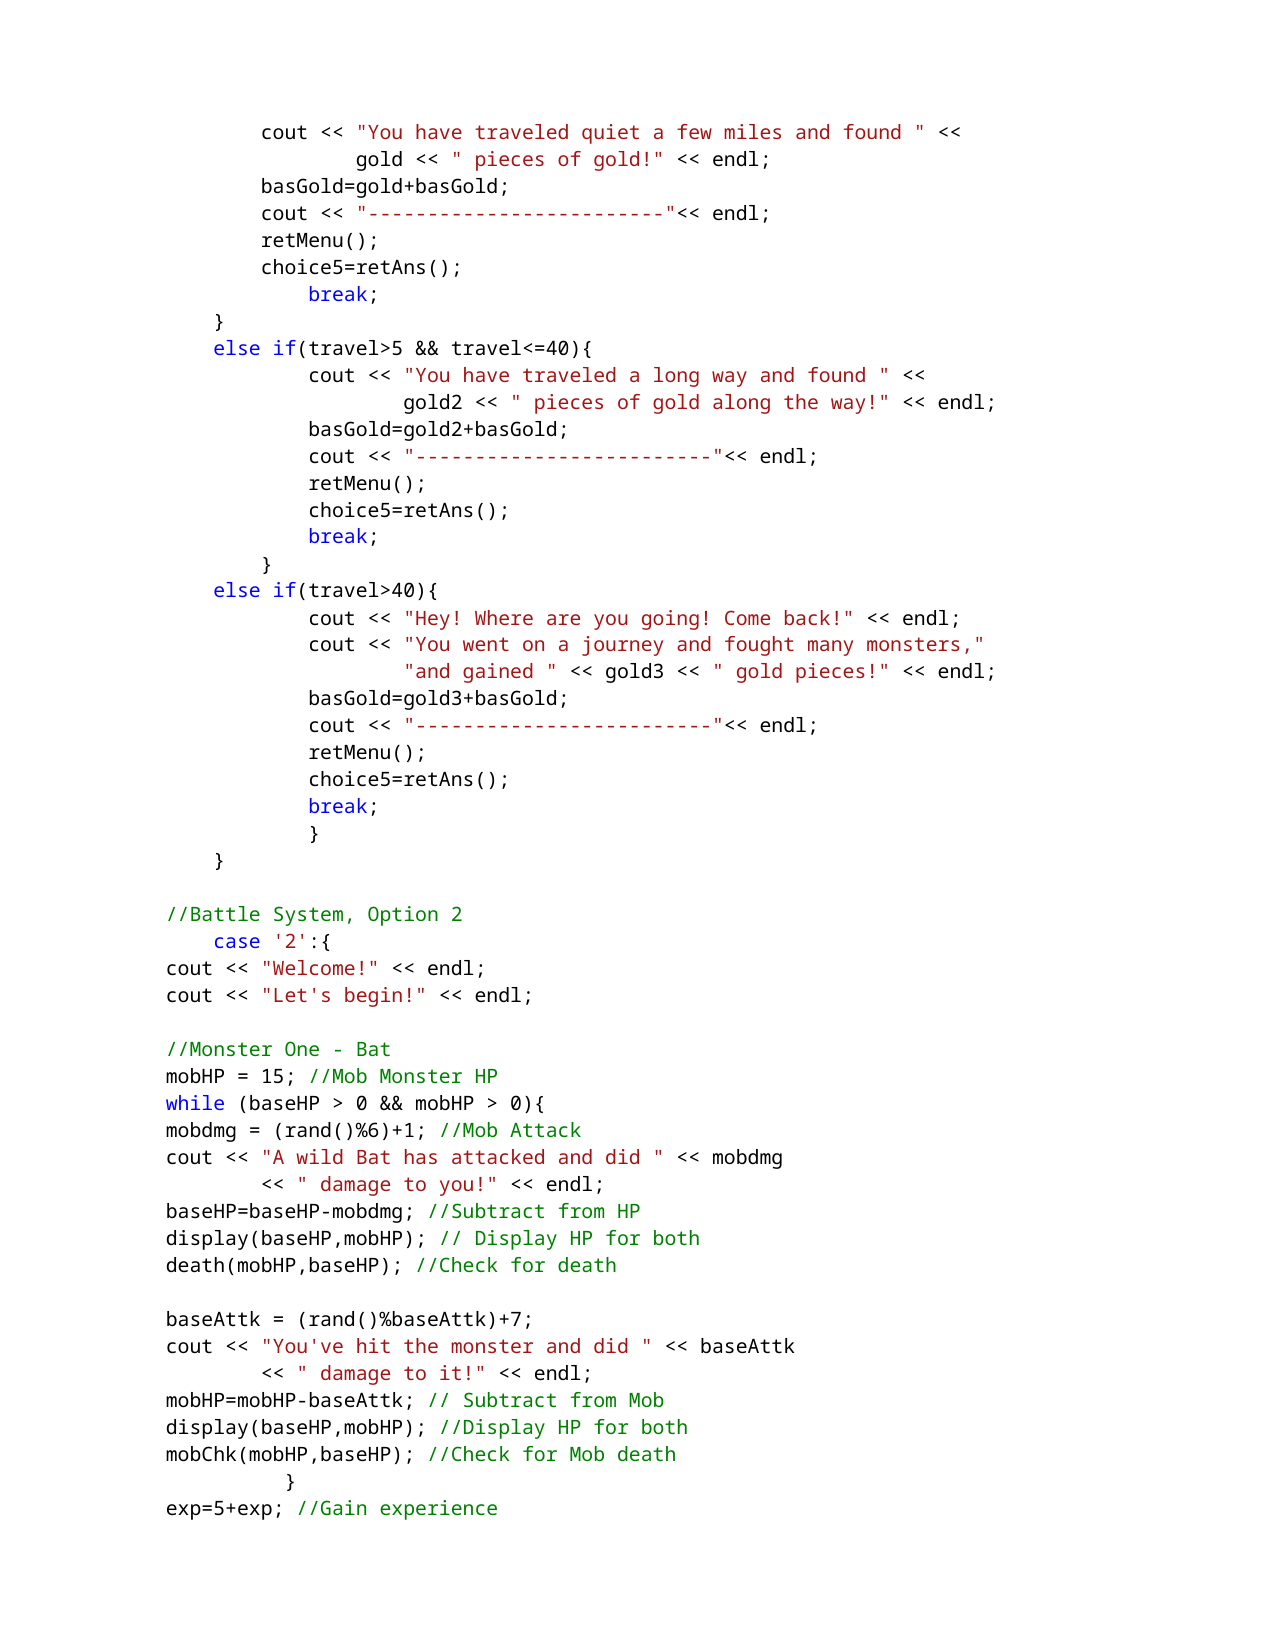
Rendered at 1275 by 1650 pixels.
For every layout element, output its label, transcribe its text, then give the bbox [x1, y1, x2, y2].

text cout << "Let's begin!" << endl; [118, 981, 1157, 1008]
text //Monster One - Bat [118, 1035, 1157, 1062]
text cout << "You went on a journey and fought many monsters," [118, 631, 1157, 658]
text mobHP=mobHP-baseAttk; // Subtract from Mob [118, 1386, 1157, 1413]
text exp=5+exp; //Gain experience [118, 1494, 1157, 1521]
text case '2':{ [118, 927, 1157, 954]
text //Battle System, Option 2 [118, 901, 1157, 927]
text cout << "You've hit the monster and did " << baseAttk [118, 1332, 1157, 1359]
text death(mobHP,baseHP); //Check for death [118, 1251, 1157, 1278]
text while (baseHP > 0 && mobHP > 0){ [118, 1089, 1157, 1116]
text choice5=retAns(); [118, 496, 1157, 523]
text } [118, 550, 1157, 577]
text cout << "Hey! Where are you going! Come back!" << endl; [118, 604, 1157, 631]
text cout << "-------------------------"<< endl; [118, 712, 1157, 739]
text } [118, 819, 1157, 847]
text mobChk(mobHP,baseHP); //Check for Mob death [118, 1440, 1157, 1467]
text display(baseHP,mobHP); //Display HP for both [118, 1413, 1157, 1440]
text mobdmg = (rand()%6)+1; //Mob Attack [118, 1116, 1157, 1143]
text } [118, 847, 1157, 873]
text retMenu(); [118, 739, 1157, 766]
text choice5=retAns(); [118, 766, 1157, 793]
text break; [118, 280, 1157, 307]
text retMenu(); [118, 226, 1157, 253]
text baseAttk = (rand()%baseAttk)+7; [118, 1305, 1157, 1332]
text break; [118, 793, 1157, 819]
text basGold=gold2+basGold; [118, 415, 1157, 442]
text break; [118, 523, 1157, 550]
text cout << "-------------------------"<< endl; [118, 199, 1157, 226]
text } [118, 307, 1157, 334]
text gold2 << " pieces of gold along the way!" << endl; [118, 388, 1157, 415]
text cout << "You have traveled a long way and found " << [118, 361, 1157, 388]
text retMenu(); [118, 469, 1157, 496]
text cout << "A wild Bat has attacked and did " << mobdmg [118, 1143, 1157, 1170]
text << " damage to it!" << endl; [118, 1359, 1157, 1386]
text cout << "-------------------------"<< endl; [118, 442, 1157, 469]
text basGold=gold3+basGold; [118, 685, 1157, 712]
text else if(travel>40){ [118, 577, 1157, 604]
text display(baseHP,mobHP); // Display HP for both [118, 1224, 1157, 1251]
text "and gained " << gold3 << " gold pieces!" << endl; [118, 658, 1157, 685]
text << " damage to you!" << endl; [118, 1170, 1157, 1197]
text cout << "You have traveled quiet a few miles and found " << [118, 118, 1157, 145]
text basGold=gold+basGold; [118, 172, 1157, 199]
text cout << "Welcome!" << endl; [118, 954, 1157, 981]
text else if(travel>5 && travel<=40){ [118, 334, 1157, 361]
text gold << " pieces of gold!" << endl; [118, 145, 1157, 172]
text } [118, 1467, 1157, 1494]
text baseHP=baseHP-mobdmg; //Subtract from HP [118, 1197, 1157, 1224]
text choice5=retAns(); [118, 253, 1157, 280]
text mobHP = 15; //Mob Monster HP [118, 1062, 1157, 1089]
